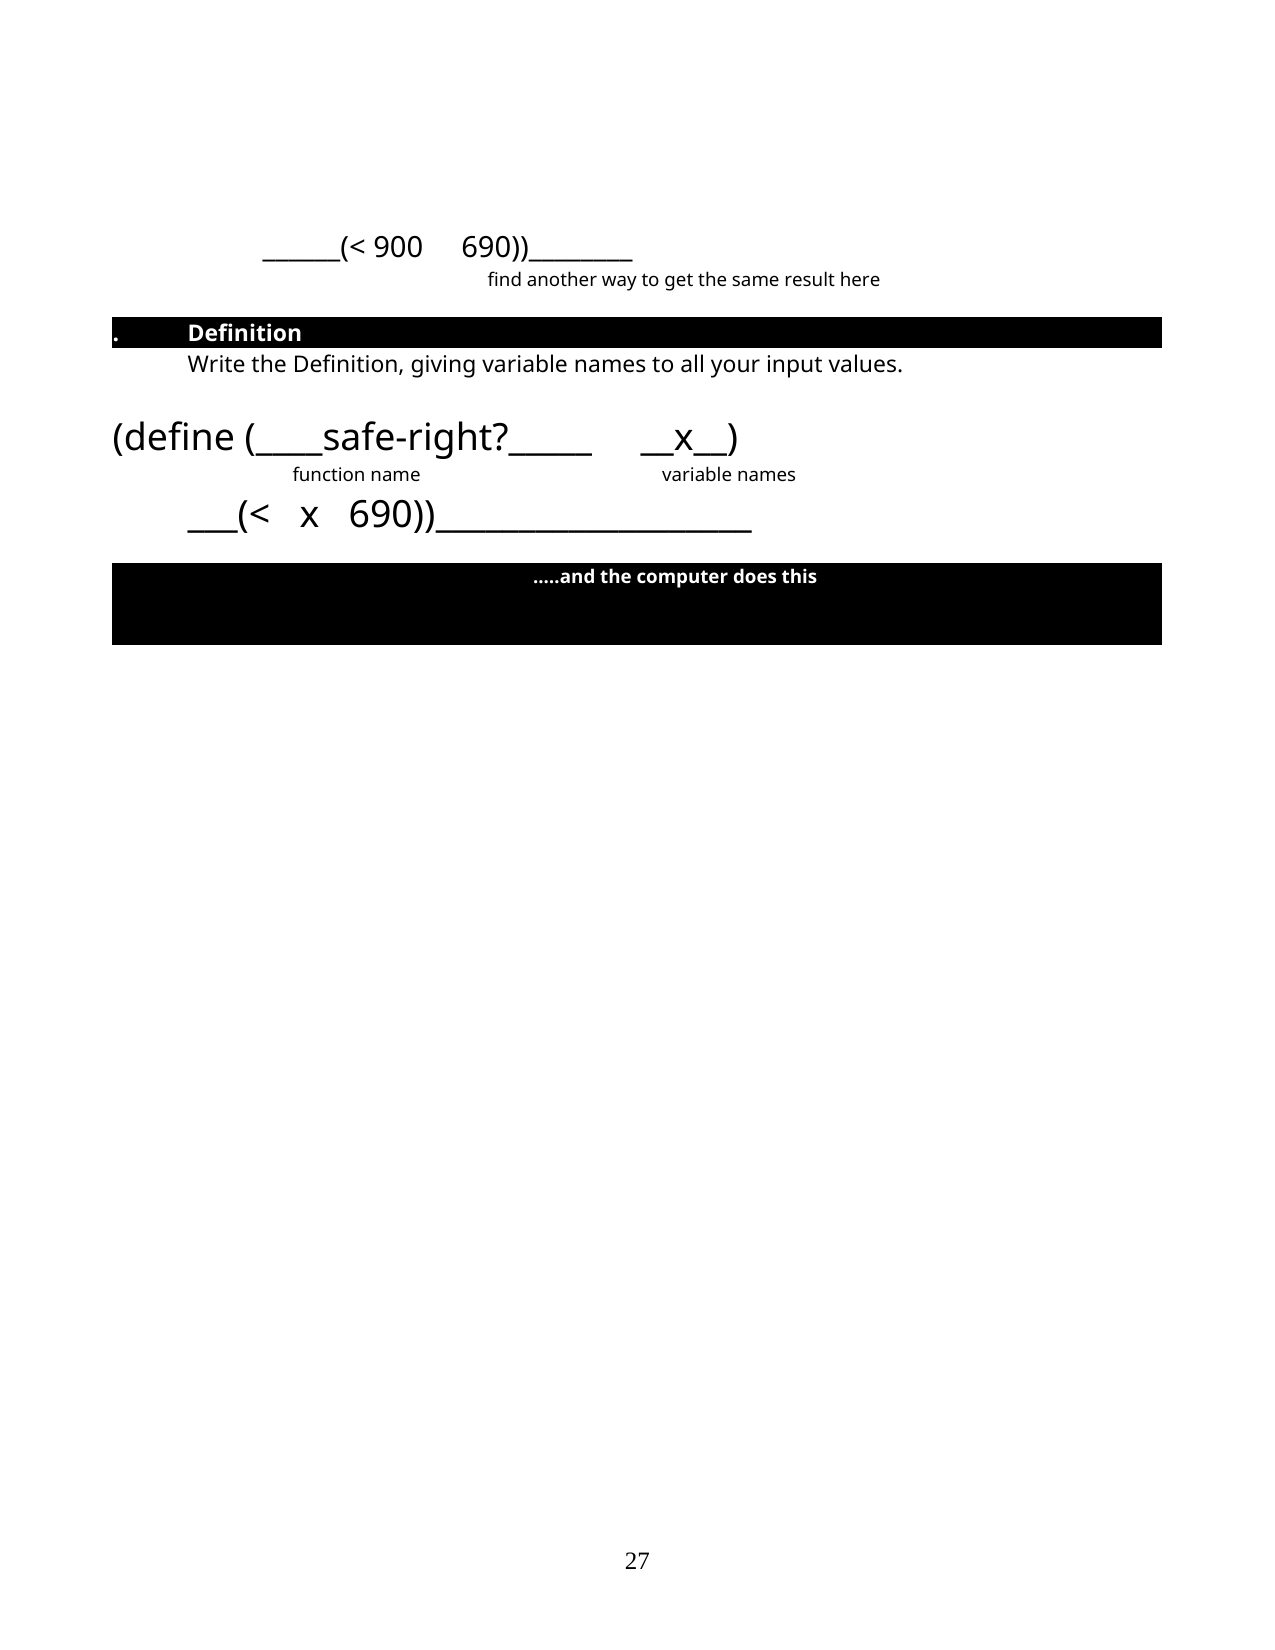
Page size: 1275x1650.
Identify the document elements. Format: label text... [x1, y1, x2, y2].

text function name variable names [112, 462, 1162, 487]
subtitle Definition [112, 317, 1162, 348]
subtitle ..…and the computer does this [112, 563, 1162, 589]
text find another way to get the same result here [487, 266, 1162, 292]
text ______(< 900 690))________ [187, 227, 1162, 266]
text (define (____safe-right?_____ __x__) [112, 411, 1162, 462]
text ___(< x 690))___________________ [112, 487, 1162, 538]
list Write the Definition, giving variable names to all your input values. [150, 348, 1162, 379]
